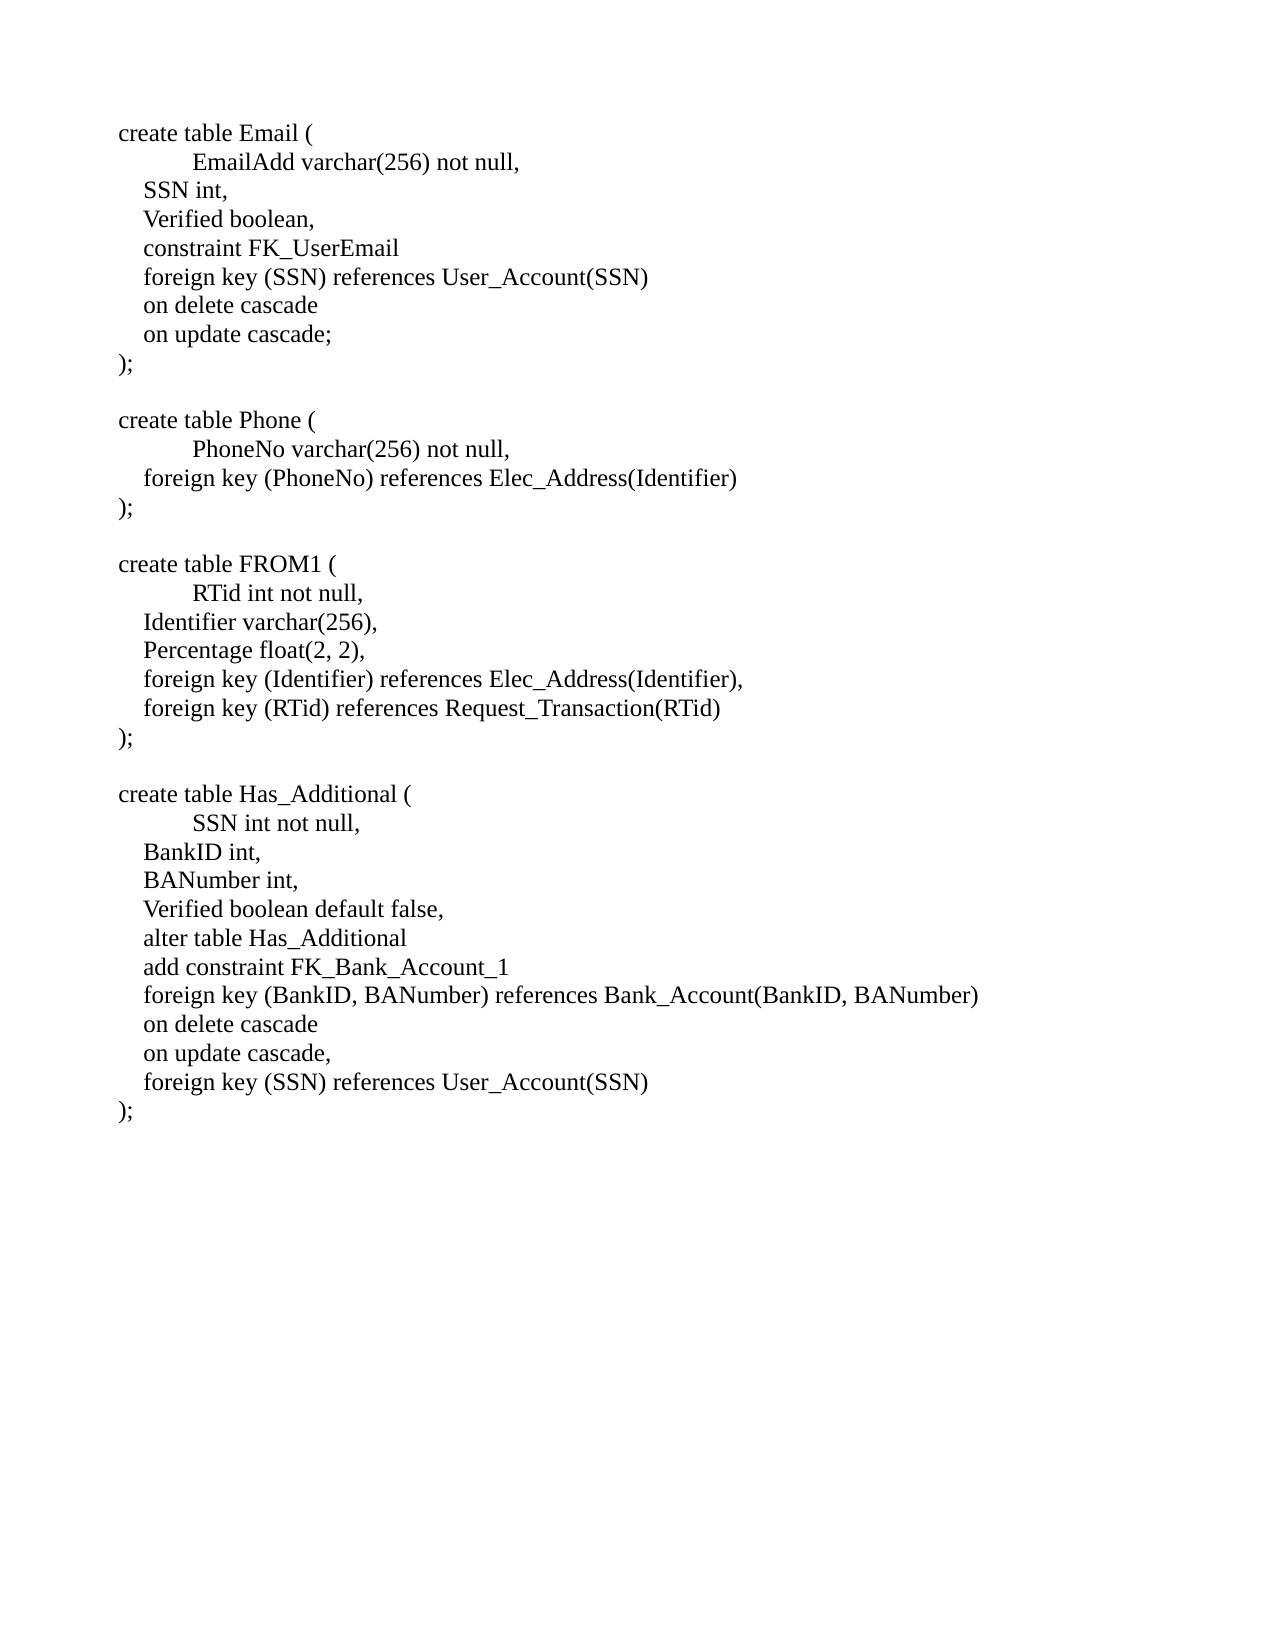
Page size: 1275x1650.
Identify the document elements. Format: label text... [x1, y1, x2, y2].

text create table FROM1 ( [118, 549, 1157, 578]
text ); [118, 492, 1157, 521]
text ); [118, 348, 1157, 377]
text alter table Has_Additional [118, 923, 1157, 952]
text BankID int, [118, 837, 1157, 866]
text PhoneNo varchar(256) not null, [118, 434, 1157, 463]
text BANumber int, [118, 866, 1157, 894]
text create table Has_Additional ( [118, 779, 1157, 808]
text on delete cascade [118, 1009, 1157, 1038]
text SSN int, [118, 176, 1157, 204]
text ); [118, 722, 1157, 751]
text foreign key (SSN) references User_Account(SSN) [118, 1067, 1157, 1096]
text ); [118, 1096, 1157, 1124]
text foreign key (RTid) references Request_Transaction(RTid) [118, 693, 1157, 722]
text add constraint FK_Bank_Account_1 [118, 952, 1157, 981]
text Identifier varchar(256), [118, 607, 1157, 636]
text Percentage float(2, 2), [118, 636, 1157, 664]
text SSN int not null, [118, 808, 1157, 837]
text foreign key (PhoneNo) references Elec_Address(Identifier) [118, 463, 1157, 492]
text foreign key (Identifier) references Elec_Address(Identifier), [118, 664, 1157, 693]
text Verified boolean default false, [118, 894, 1157, 923]
text on delete cascade [118, 291, 1157, 319]
text EmailAdd varchar(256) not null, [118, 147, 1157, 176]
text foreign key (BankID, BANumber) references Bank_Account(BankID, BANumber) [118, 981, 1157, 1009]
text on update cascade, [118, 1038, 1157, 1067]
text foreign key (SSN) references User_Account(SSN) [118, 262, 1157, 291]
text Verified boolean, [118, 204, 1157, 233]
text create table Email ( [118, 118, 1157, 147]
text RTid int not null, [118, 578, 1157, 607]
text constraint FK_UserEmail [118, 233, 1157, 262]
text on update cascade; [118, 319, 1157, 348]
text create table Phone ( [118, 406, 1157, 434]
